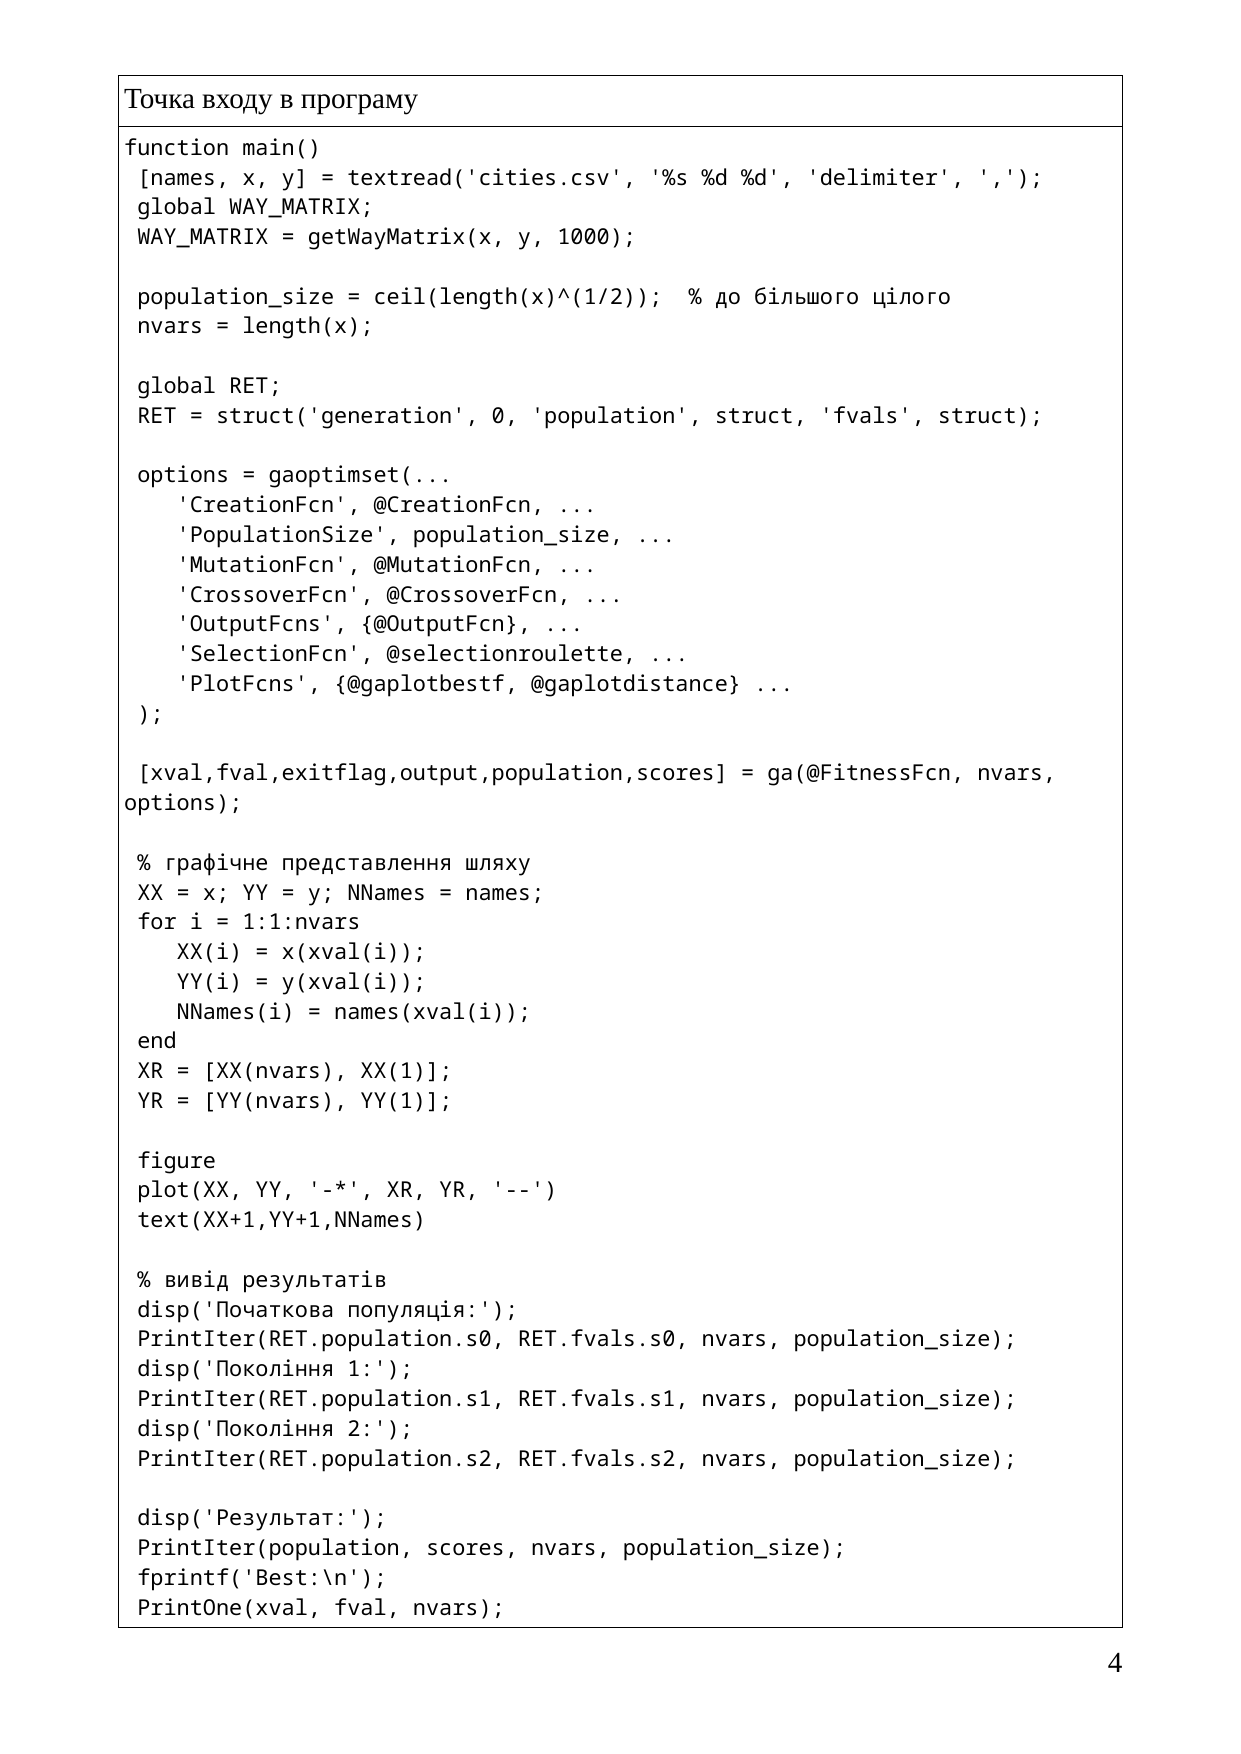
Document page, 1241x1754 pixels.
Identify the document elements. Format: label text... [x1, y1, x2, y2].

table_cell function main() [names, x, y] = textread('cities.csv', '%s %d %d', 'delimiter', ','); global WAY_MATRIX; WAY_MATRIX = getWayMatrix(x, y, 1000); population_size = ceil(length(x)^(1/2)); % до більшого цілого nvars = length(x); global RET; RET = struct('generation', 0, 'population', struct, 'fvals', struct); options = gaoptimset(... 'CreationFcn', @CreationFcn, ... 'PopulationSize', population_size, ... 'MutationFcn', @MutationFcn, ... 'CrossoverFcn', @CrossoverFcn, ... 'OutputFcns', {@OutputFcn}, ... 'SelectionFcn', @selectionroulette, ... 'PlotFcns', {@gaplotbestf, @gaplotdistance} ... ); [xval,fval,exitflag,output,population,scores] = ga(@FitnessFcn, nvars, options); % графічне представлення шляху XX = x; YY = y; NNames = names; for i = 1:1:nvars XX(i) = x(xval(i)); YY(i) = y(xval(i)); NNames(i) = names(xval(i)); end XR = [XX(nvars), XX(1)]; YR = [YY(nvars), YY(1)]; figure plot(XX, YY, '-*', XR, YR, '--') text(XX+1,YY+1,NNames) % вивід результатів disp('Початкова популяція:'); PrintIter(RET.population.s0, RET.fvals.s0, nvars, population_size); disp('Покоління 1:'); PrintIter(RET.population.s1, RET.fvals.s1, nvars, population_size); disp('Покоління 2:'); PrintIter(RET.population.s2, RET.fvals.s2, nvars, population_size); disp('Результат:'); PrintIter(population, scores, nvars, population_size); fprintf('Best:\n'); PrintOne(xval, fval, nvars); [119, 127, 1122, 1627]
table_header Точка входу в програму [119, 76, 1122, 126]
